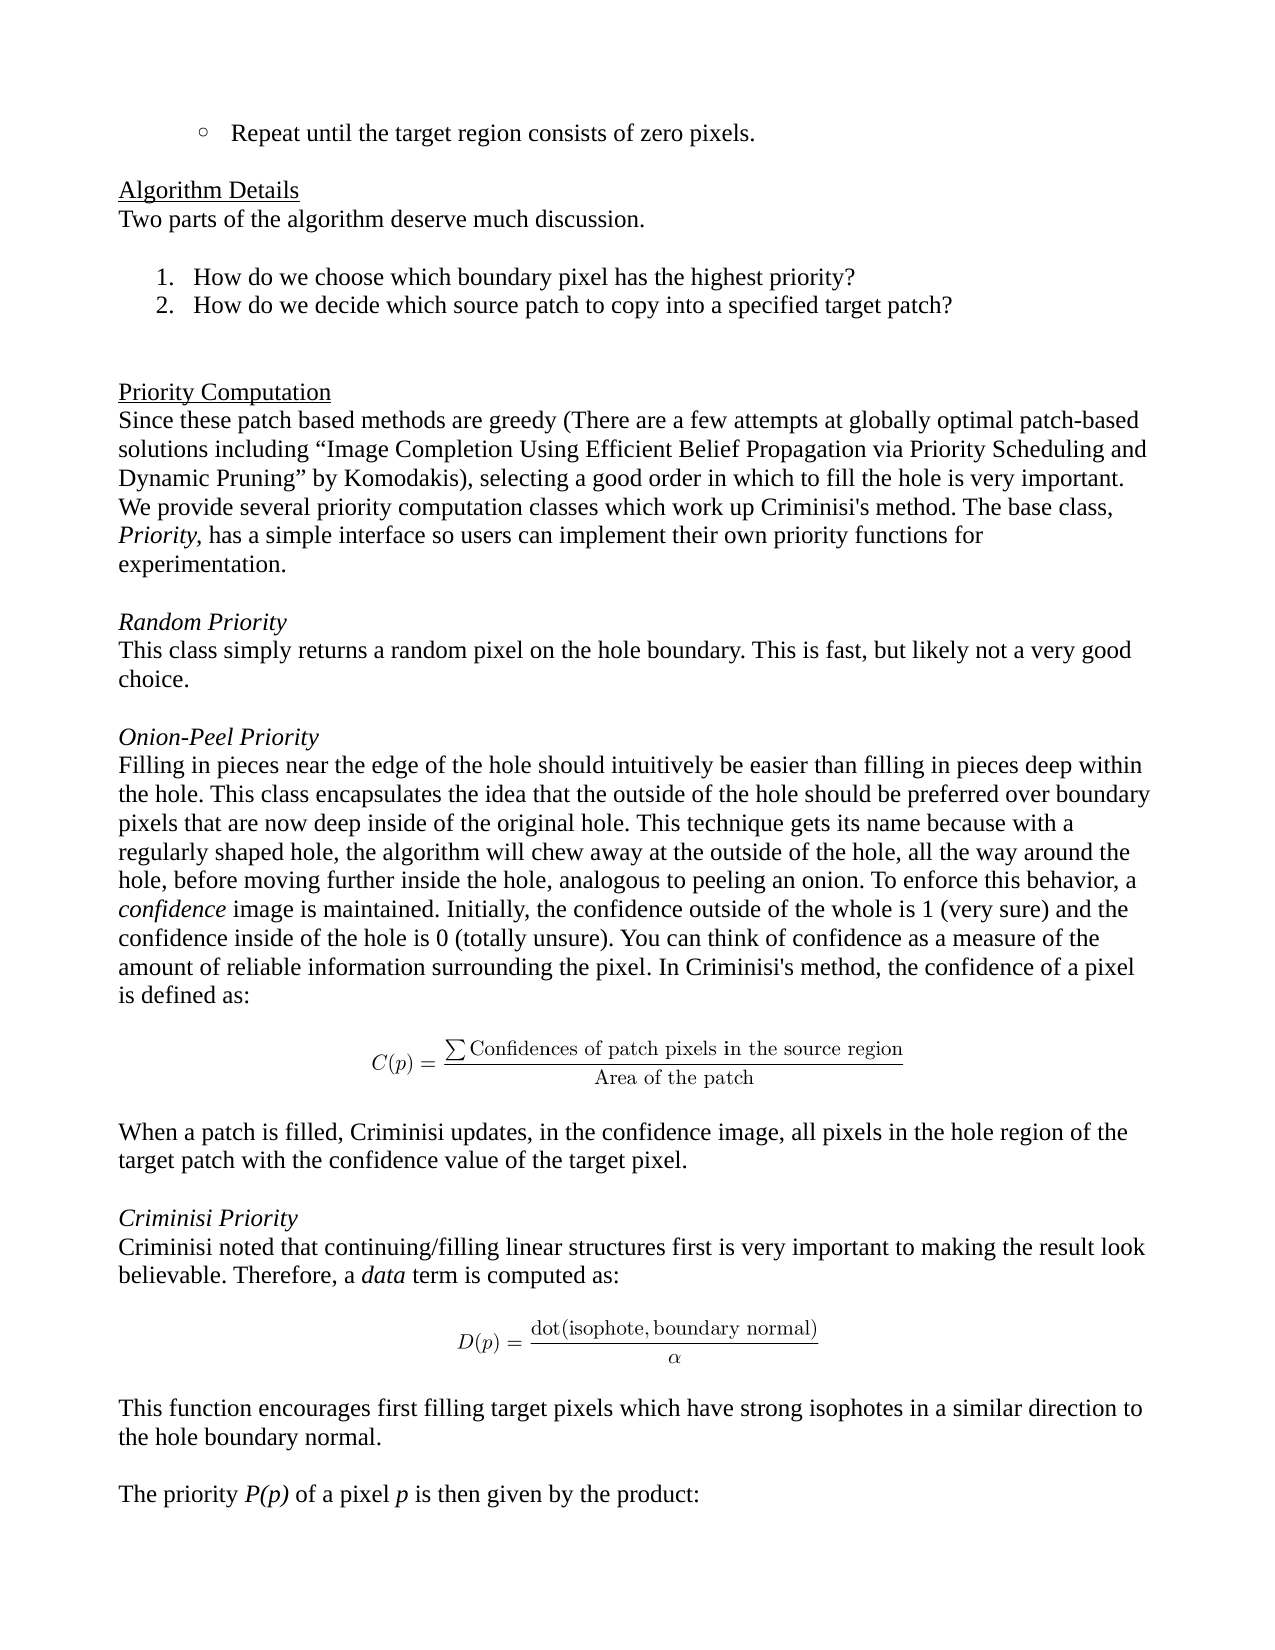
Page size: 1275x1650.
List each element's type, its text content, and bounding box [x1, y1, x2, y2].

text When a patch is filled, Criminisi updates, in the confidence image, all pixels in the hole region of the target patch with the confidence value of the target pixel. [118, 1117, 1157, 1174]
text This function encourages first filling target pixels which have strong isophotes in a similar direction to the hole boundary normal. [118, 1393, 1157, 1450]
text Two parts of the algorithm deserve much discussion. [118, 204, 1157, 233]
text Onion-Peel Priority [118, 722, 1157, 751]
text Random Priority [118, 607, 1157, 636]
list How do we choose which boundary pixel has the highest priority? [156, 262, 1157, 291]
text Algorithm Details [118, 176, 1157, 204]
picture [456, 1318, 819, 1364]
list How do we decide which source patch to copy into a specified target patch? [156, 291, 1157, 319]
list Repeat until the target region consists of zero pixels. [193, 118, 1157, 147]
text The priority P(p) of a pixel p is then given by the product: [118, 1479, 1157, 1508]
text Criminisi Priority [118, 1203, 1157, 1232]
text Since these patch based methods are greedy (There are a few attempts at globally optimal patch-based solutions including “Image Completion Using Efficient Belief Propagation via Priority Scheduling and Dynamic Pruning” by Komodakis), selecting a good order in which to fill the hole is very important. We provide several priority computation classes which work up Criminisi's method. The base class, Priority, has a simple interface so users can implement their own priority functions for experimentation. [118, 406, 1157, 578]
picture [370, 1038, 905, 1089]
text Priority Computation [118, 377, 1157, 406]
text Filling in pieces near the edge of the hole should intuitively be easier than filling in pieces deep within the hole. This class encapsulates the idea that the outside of the hole should be preferred over boundary pixels that are now deep inside of the original hole. This technique gets its name because with a regularly shaped hole, the algorithm will chew away at the outside of the hole, all the way around the hole, before moving further inside the hole, analogous to peeling an onion. To enforce this behavior, a confidence image is maintained. Initially, the confidence outside of the whole is 1 (very sure) and the confidence inside of the hole is 0 (totally unsure). You can think of confidence as a measure of the amount of reliable information surrounding the pixel. In Criminisi's method, the confidence of a pixel is defined as: [118, 751, 1157, 1009]
text This class simply returns a random pixel on the hole boundary. This is fast, but likely not a very good choice. [118, 636, 1157, 693]
text Criminisi noted that continuing/filling linear structures first is very important to making the result look believable. Therefore, a data term is computed as: [118, 1232, 1157, 1289]
